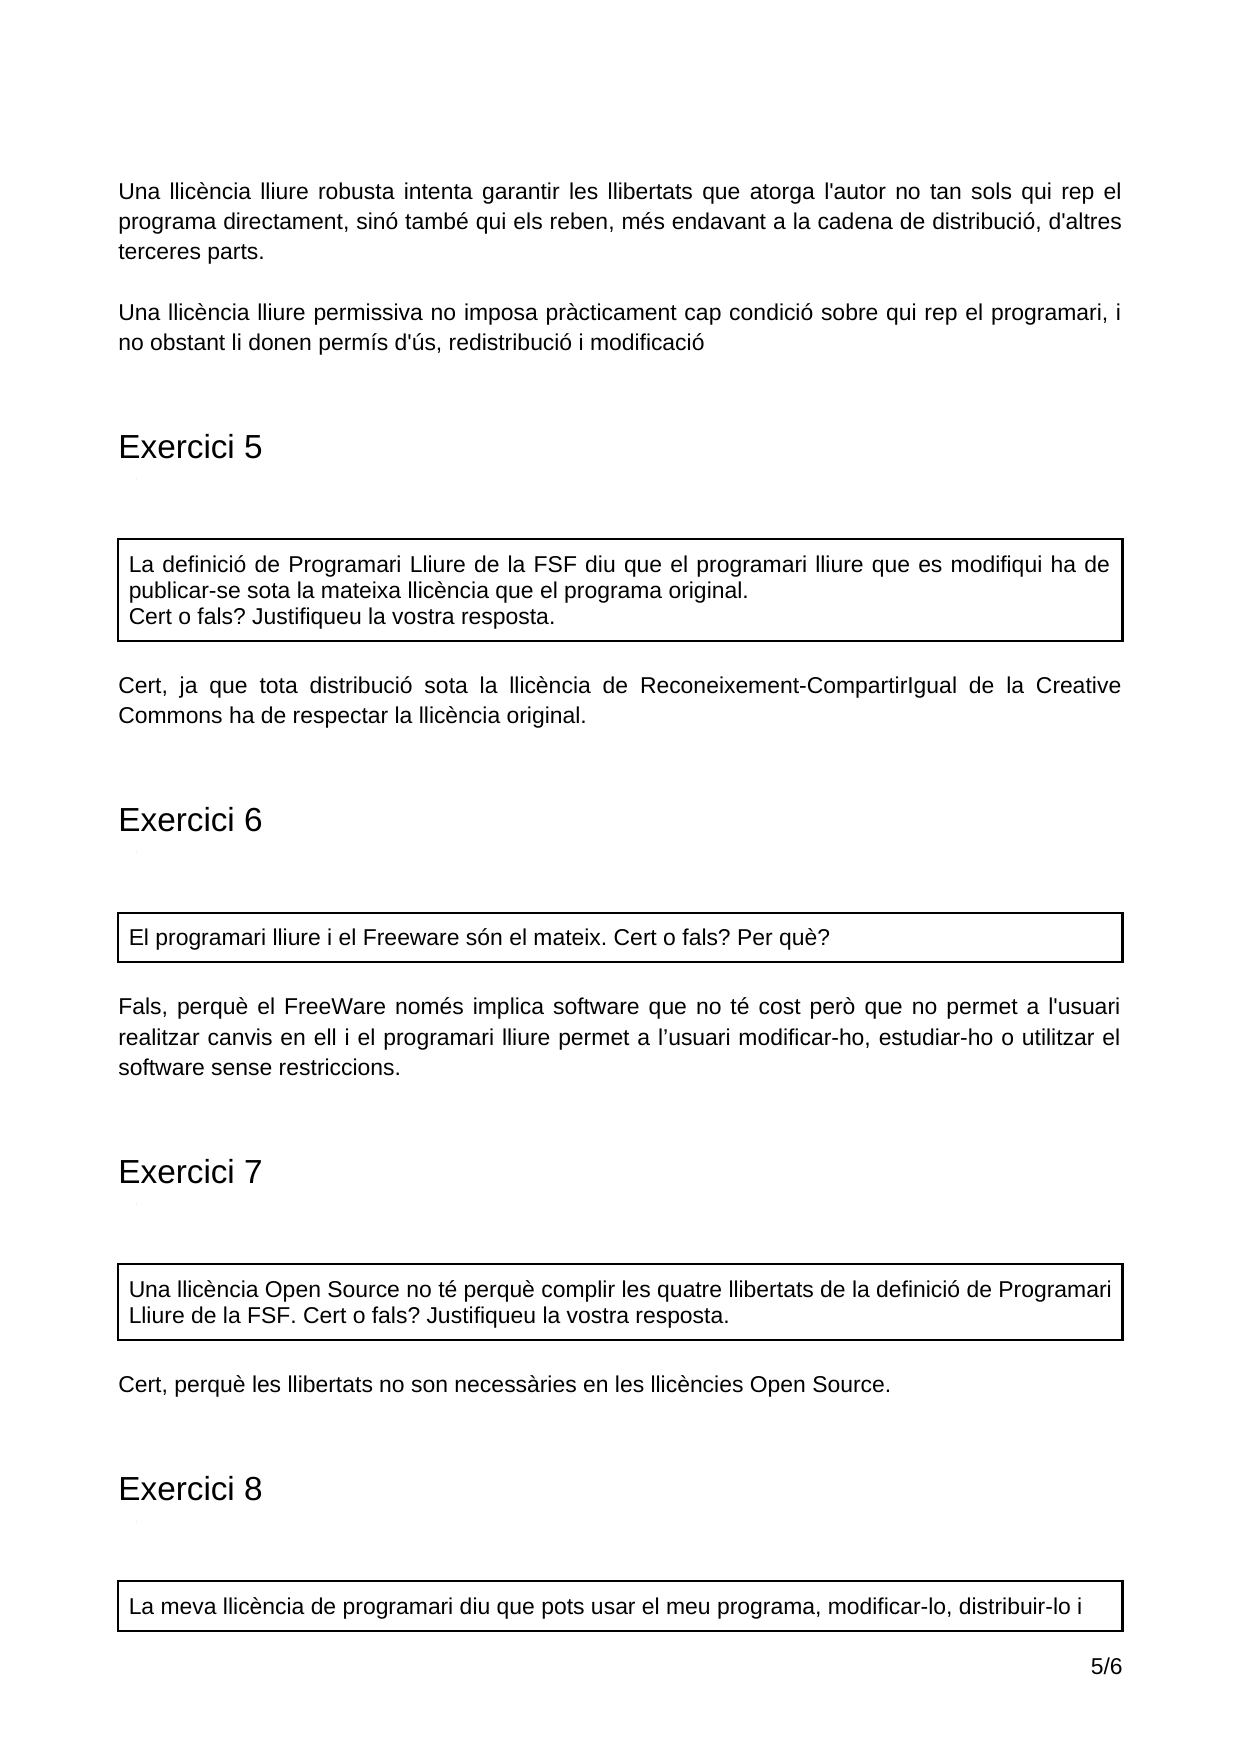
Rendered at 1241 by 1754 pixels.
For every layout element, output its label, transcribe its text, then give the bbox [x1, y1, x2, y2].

subtitle Exercici 8 [118, 1469, 1122, 1507]
table_header La definició de Programari Lliure de la FSF diu que el programari lliure que es modifiqui ha de publicar-se sota la mateixa llicència que el programa original. Cert o fals? Justifiqueu la vostra resposta. [119, 540, 1121, 640]
table_header Una llicència Open Source no té perquè complir les quatre llibertats de la definició de Programari Lliure de la FSF. Cert o fals? Justifiqueu la vostra resposta. [119, 1265, 1121, 1339]
text Una llicència lliure robusta intenta garantir les llibertats que atorga l'autor no tan sols qui rep el programa directament, sinó també qui els reben, més endavant a la cadena de distribució, d'altres terceres parts. [118, 178, 1122, 264]
text Fals, perquè el FreeWare només implica software que no té cost però que no permet a l'usuari realitzar canvis en ell i el programari lliure permet a l’usuari modificar-ho, estudiar-ho o utilitzar el software sense restriccions. [118, 993, 1122, 1080]
subtitle Exercici 5 [118, 427, 1122, 465]
table_header El programari lliure i el Freeware són el mateix. Cert o fals? Per què? [119, 914, 1121, 961]
text Cert, perquè les llibertats no son necessàries en les llicències Open Source. [118, 1371, 1122, 1397]
subtitle Exercici 7 [118, 1152, 1122, 1190]
subtitle Exercici 6 [118, 800, 1122, 839]
text Una llicència lliure permissiva no imposa pràcticament cap condició sobre qui rep el programari, i no obstant li donen permís d'ús, redistribució i modificació [118, 298, 1122, 355]
text Cert, ja que tota distribució sota la llicència de Reconeixement-CompartirIgual de la Creative Commons ha de respectar la llicència original. [118, 672, 1122, 729]
table_header La meva llicència de programari diu que pots usar el meu programa, modificar-lo, distribuir-lo i [119, 1582, 1121, 1629]
